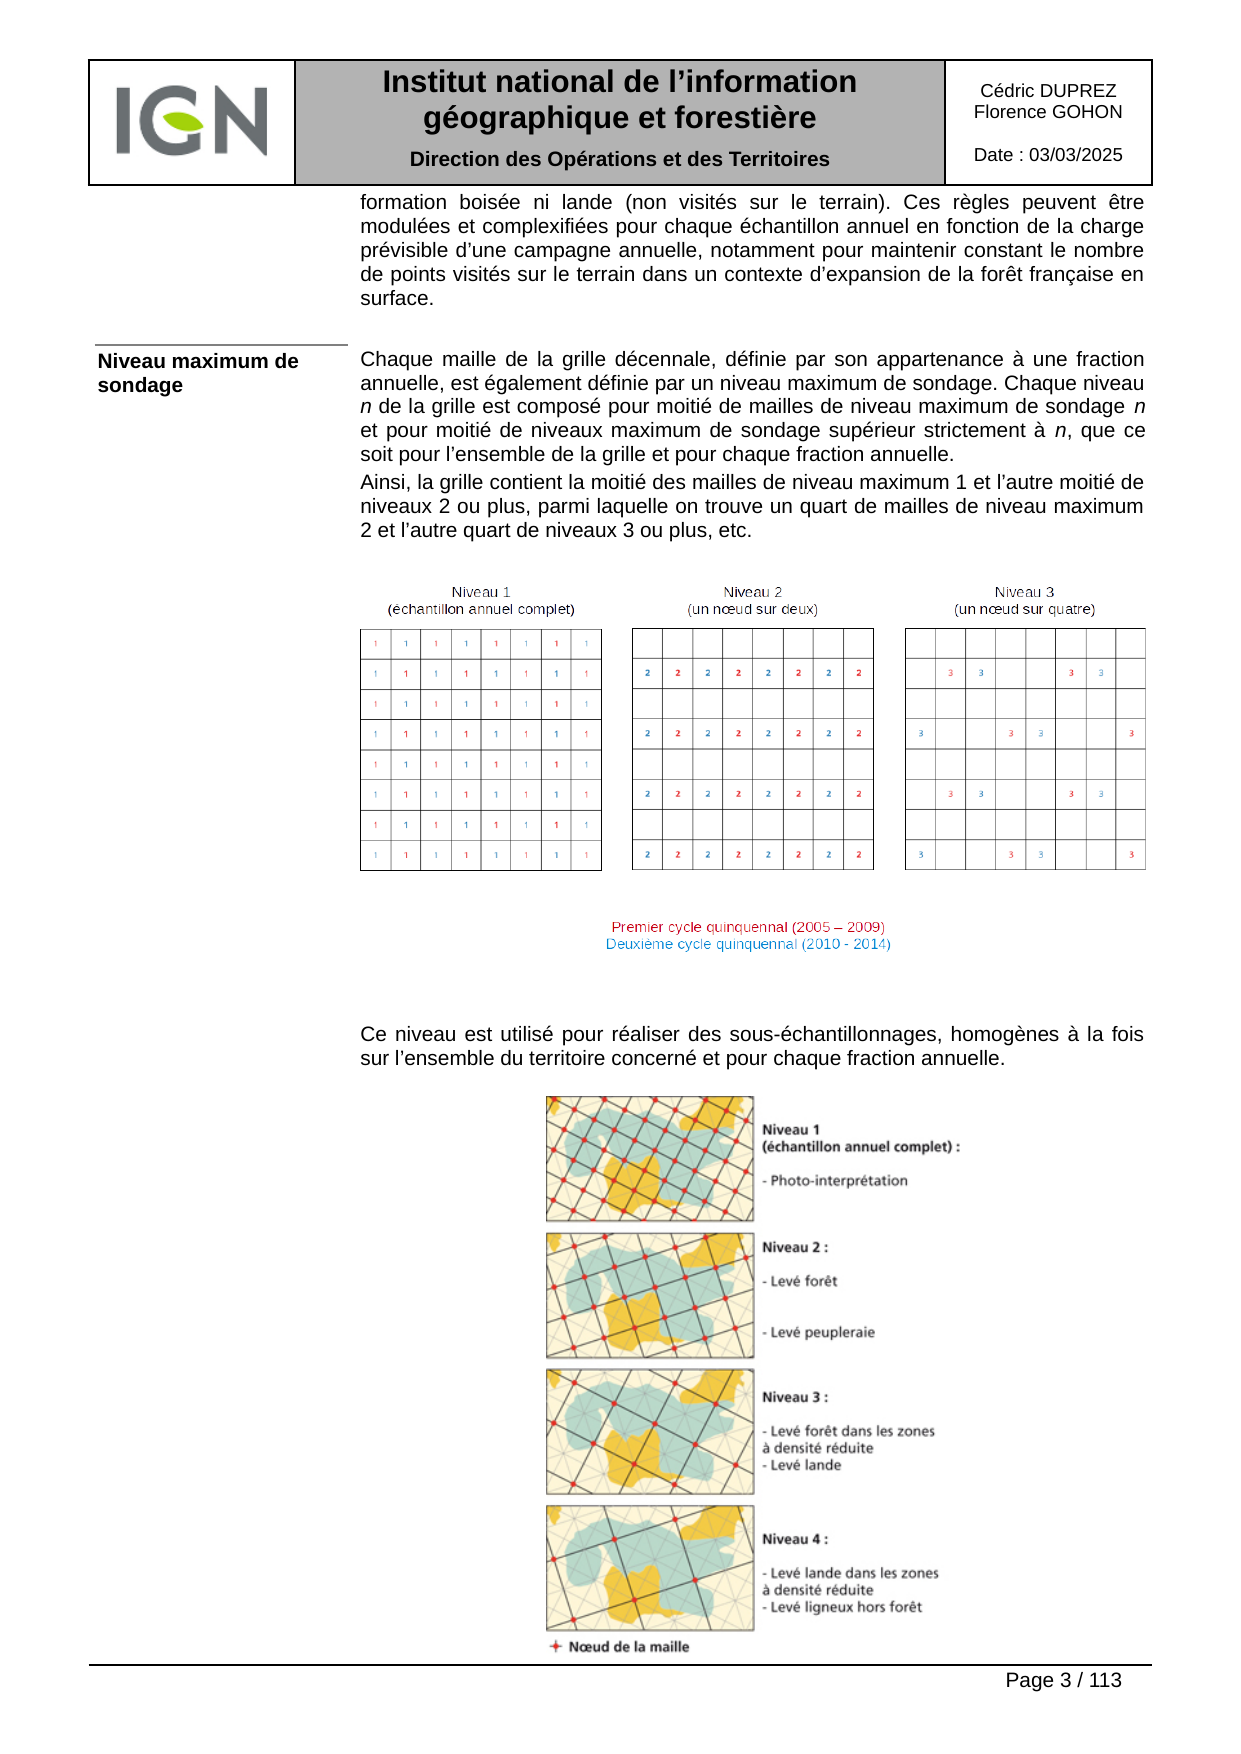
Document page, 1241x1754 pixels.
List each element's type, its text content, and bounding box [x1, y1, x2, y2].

picture [360, 569, 1146, 967]
table_cell [89, 186, 354, 343]
picture [546, 1096, 960, 1655]
picture [91, 62, 293, 180]
table_cell formation boisée ni lande (non visités sur le terrain). Ces règles peuvent être modulées et complexifiées pour chaque échantillon annuel en fonction de la charge prévisible d’une campagne annuelle, notamment pour maintenir constant le nombre de points visités sur le terrain dans un contexte d’expansion de la forêt française en surface. [354, 186, 1152, 343]
table_cell Niveau maximum de sondage [89, 343, 354, 1661]
table_cell Chaque maille de la grille décennale, définie par son appartenance à une fraction annuelle, est également définie par un niveau maximum de sondage. Chaque niveau n de la grille est composé pour moitié de mailles de niveau maximum de sondage n et pour moitié de niveaux maximum de sondage supérieur strictement à n, que ce soit pour l’ensemble de la grille et pour chaque fraction annuelle. Ainsi, la grille contient la moitié des mailles de niveau maximum 1 et l’autre moitié de niveaux 2 ou plus, parmi laquelle on trouve un quart de mailles de niveau maximum 2 et l’autre quart de niveaux 3 ou plus, etc. Ce niveau est utilisé pour réaliser des sous-échantillonnages, homogènes à la fois sur l’ensemble du territoire concerné et pour chaque fraction annuelle. [354, 343, 1152, 1661]
